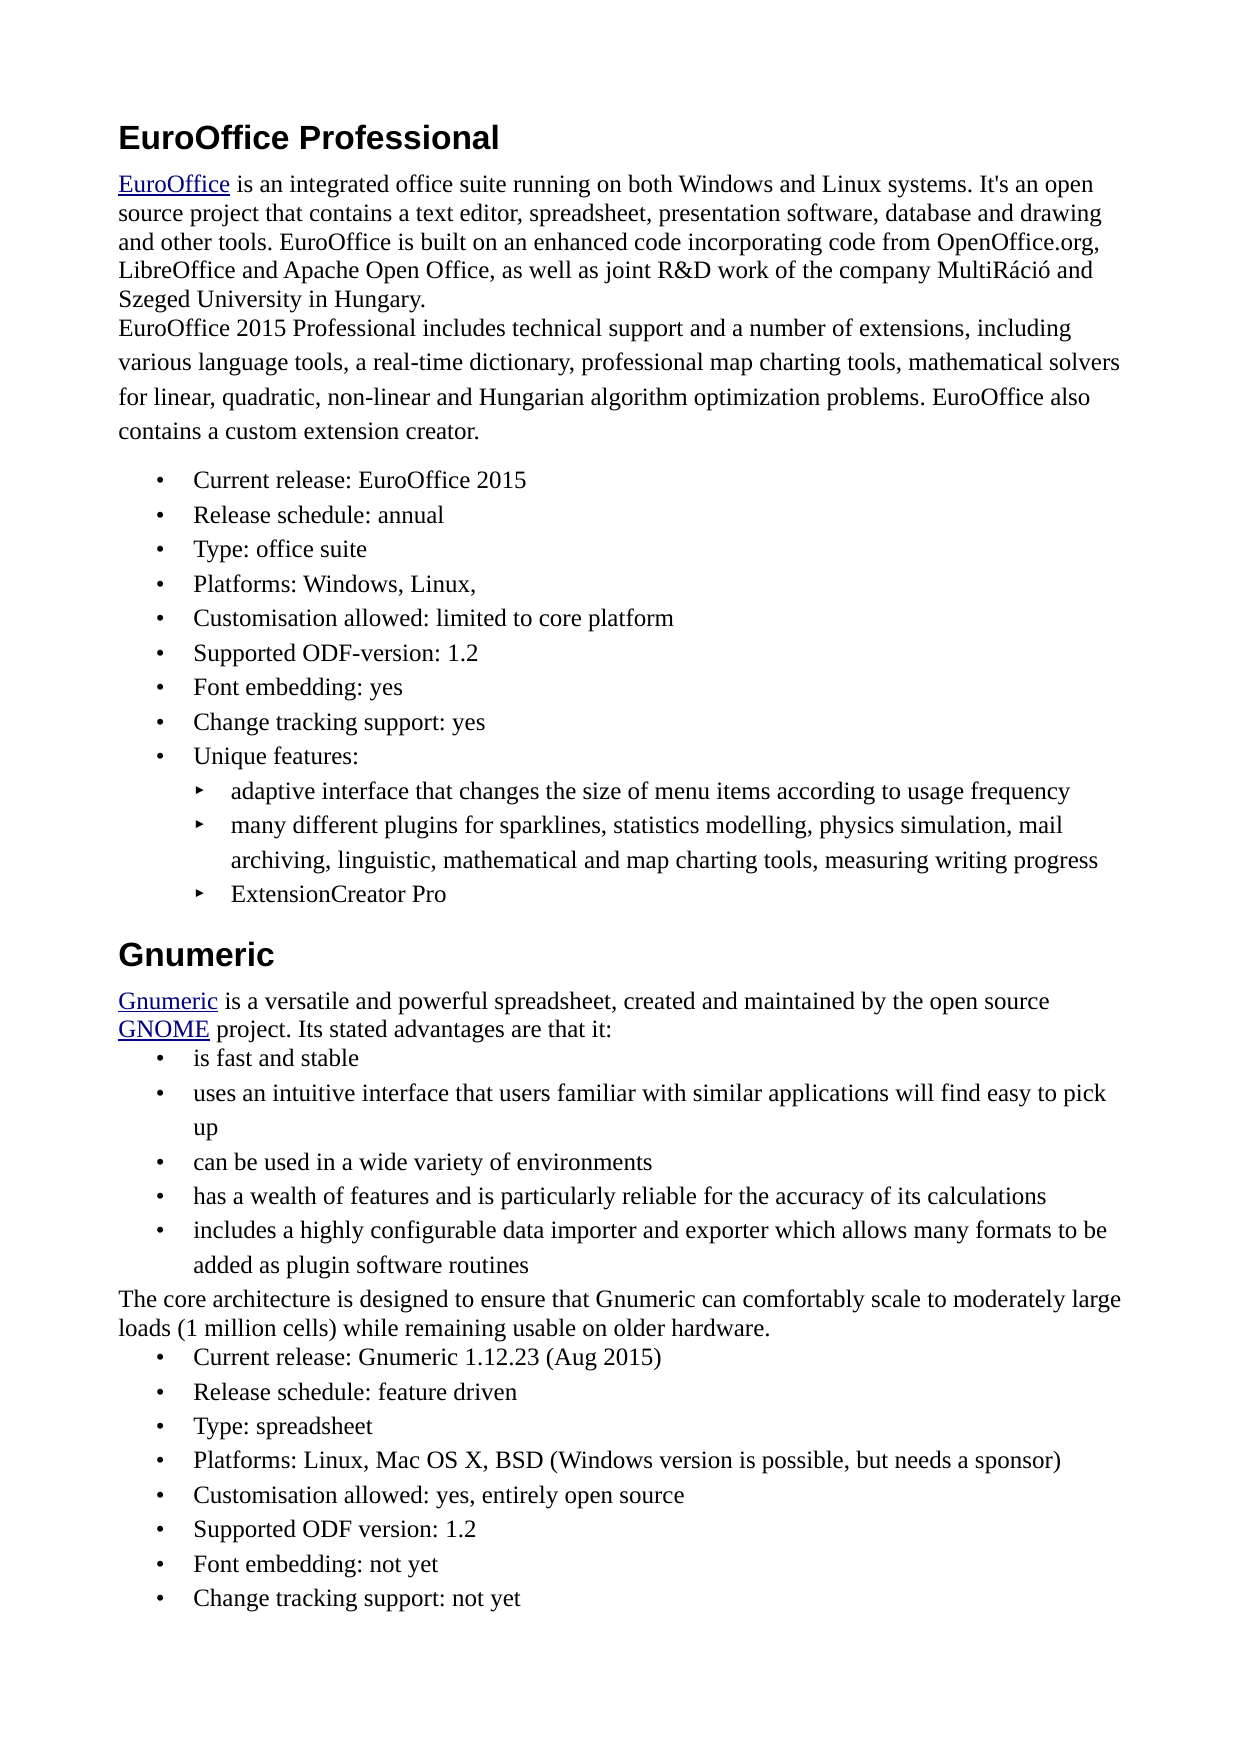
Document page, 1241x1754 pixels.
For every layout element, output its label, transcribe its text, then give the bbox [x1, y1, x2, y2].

list Release schedule: feature driven [156, 1377, 1122, 1405]
list Customisation allowed: limited to core platform [156, 603, 1122, 632]
list adaptive interface that changes the size of menu items according to usage frequency [193, 776, 1122, 804]
text EuroOffice is an integrated office suite running on both Windows and Linux systems. It's an open source project that contains a text editor, spreadsheet, presentation software, database and drawing and other tools. EuroOffice is built on an enhanced code incorporating code from OpenOffice.org, LibreOffice and Apache Open Office, as well as joint R&D work of the company MultiRáció and Szeged University in Hungary. [118, 169, 1122, 313]
subtitle Gnumeric [118, 934, 1122, 973]
list includes a highly configurable data importer and exporter which allows many formats to be added as plugin software routines [156, 1216, 1122, 1279]
list many different plugins for sparklines, statistics modelling, physics simulation, mail archiving, linguistic, mathematical and map charting tools, measuring writing progress [193, 810, 1122, 873]
list Unique features: [156, 741, 1122, 770]
text The core architecture is designed to ensure that Gnumeric can comfortably scale to moderately large loads (1 million cells) while remaining usable on older hardware. [118, 1284, 1122, 1342]
list has a wealth of features and is particularly reliable for the accuracy of its calculations [156, 1181, 1122, 1210]
list Change tracking support: not yet [156, 1583, 1122, 1612]
text EuroOffice 2015 Professional includes technical support and a number of extensions, including various language tools, a real-time dictionary, professional map charting tools, mathematical solvers for linear, quadratic, non-linear and Hungarian algorithm optimization problems. EuroOffice also contains a custom extension creator. [118, 313, 1122, 445]
list can be used in a wide variety of environments [156, 1147, 1122, 1175]
list ExtensionCreator Pro [193, 879, 1122, 908]
list Platforms: Linux, Mac OS X, BSD (Windows version is possible, but needs a sponsor) [156, 1446, 1122, 1474]
subtitle EuroOffice Professional [118, 118, 1122, 157]
list uses an intuitive interface that users familiar with similar applications will find easy to pick up [156, 1078, 1122, 1141]
list Release schedule: annual [156, 500, 1122, 529]
list Font embedding: not yet [156, 1549, 1122, 1578]
list Current release: EuroOffice 2015 [156, 466, 1122, 494]
list is fast and stable [156, 1043, 1122, 1072]
text Gnumeric is a versatile and powerful spreadsheet, created and maintained by the open source GNOME project. Its stated advantages are that it: [118, 986, 1122, 1043]
list Customisation allowed: yes, entirely open source [156, 1480, 1122, 1509]
list Current release: Gnumeric 1.12.23 (Aug 2015) [156, 1342, 1122, 1371]
list Supported ODF-version: 1.2 [156, 638, 1122, 667]
list Type: spreadsheet [156, 1411, 1122, 1440]
list Font embedding: yes [156, 672, 1122, 701]
list Platforms: Windows, Linux, [156, 569, 1122, 598]
list Change tracking support: yes [156, 707, 1122, 736]
list Supported ODF version: 1.2 [156, 1514, 1122, 1543]
list Type: office suite [156, 534, 1122, 563]
